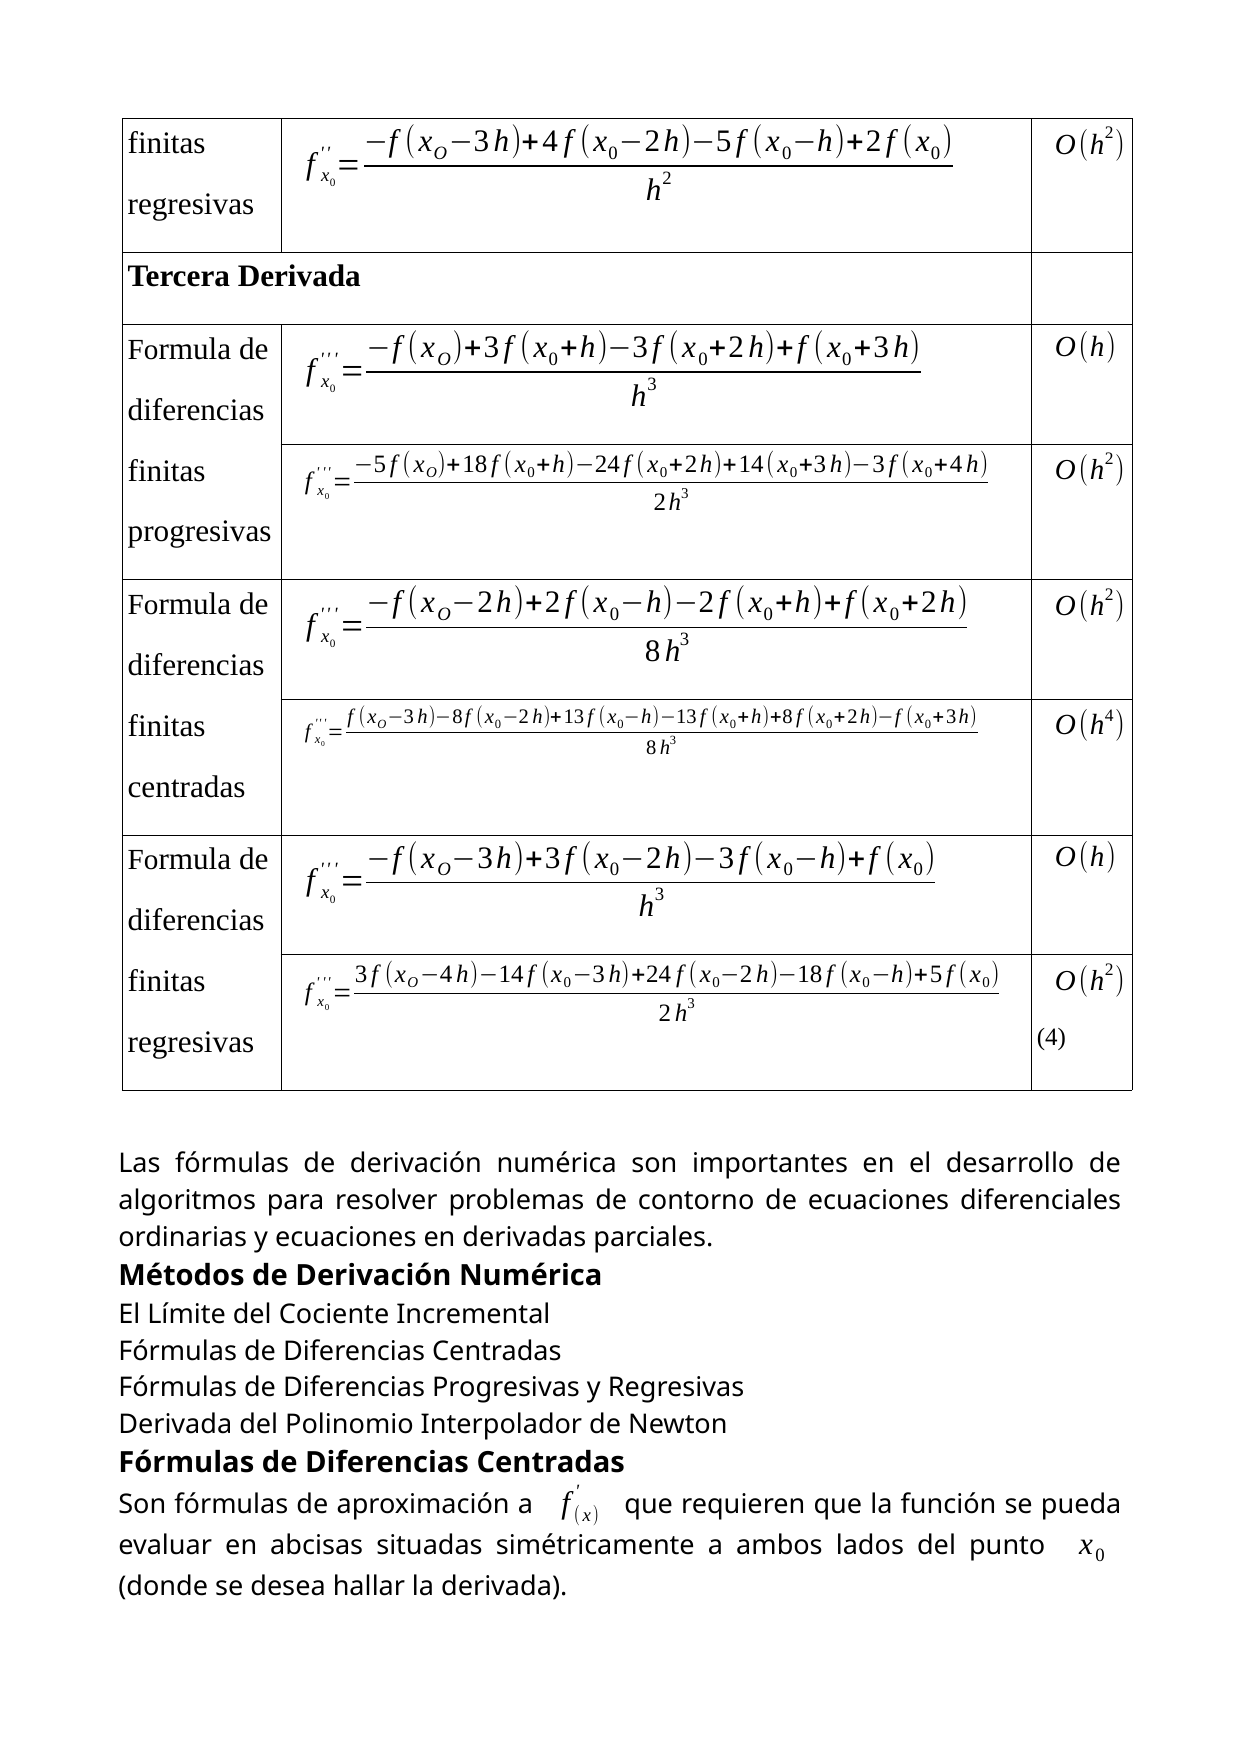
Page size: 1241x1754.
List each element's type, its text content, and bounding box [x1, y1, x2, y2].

table_cell finitas regresivas [123, 119, 281, 252]
table_cell [282, 119, 1031, 252]
table_cell [282, 580, 1031, 699]
text Derivada del Polinomio Interpolador de Newton [118, 1405, 1122, 1442]
table_cell [1032, 119, 1132, 252]
table_cell [1032, 325, 1132, 444]
table_cell [282, 836, 1031, 954]
text Fórmulas de Diferencias Centradas [118, 1442, 1122, 1481]
text Fórmulas de Diferencias Progresivas y Regresivas [118, 1368, 1122, 1405]
text El Límite del Cociente Incremental [118, 1294, 1122, 1331]
table_cell Formula de diferencias finitas centradas [123, 580, 281, 835]
table_cell [1032, 836, 1132, 954]
table_cell Tercera Derivada [123, 253, 1031, 324]
table_cell [282, 445, 1031, 579]
table_cell [1032, 580, 1132, 699]
table_cell [1032, 445, 1132, 579]
table_cell (4) [1032, 955, 1132, 1090]
table_cell [282, 955, 1031, 1090]
table_cell [282, 700, 1031, 835]
table_cell [282, 325, 1031, 444]
table_cell [1032, 700, 1132, 835]
table_cell Formula de diferencias finitas progresivas [123, 325, 281, 579]
table_cell [1032, 253, 1132, 324]
text Son fórmulas de aproximación a que requieren que la función se pueda evaluar en abcisas situadas simétricamente a ambos lados del punto (donde se desea hallar la derivada). [118, 1481, 1122, 1603]
text Fórmulas de Diferencias Centradas [118, 1331, 1122, 1368]
table_cell Formula de diferencias finitas regresivas [123, 836, 281, 1090]
text Métodos de Derivación Numérica [118, 1254, 1122, 1294]
text Las fórmulas de derivación numérica son importantes en el desarrollo de algoritmos para resolver problemas de contorno de ecuaciones diferenciales ordinarias y ecuaciones en derivadas parciales. [118, 1144, 1122, 1254]
